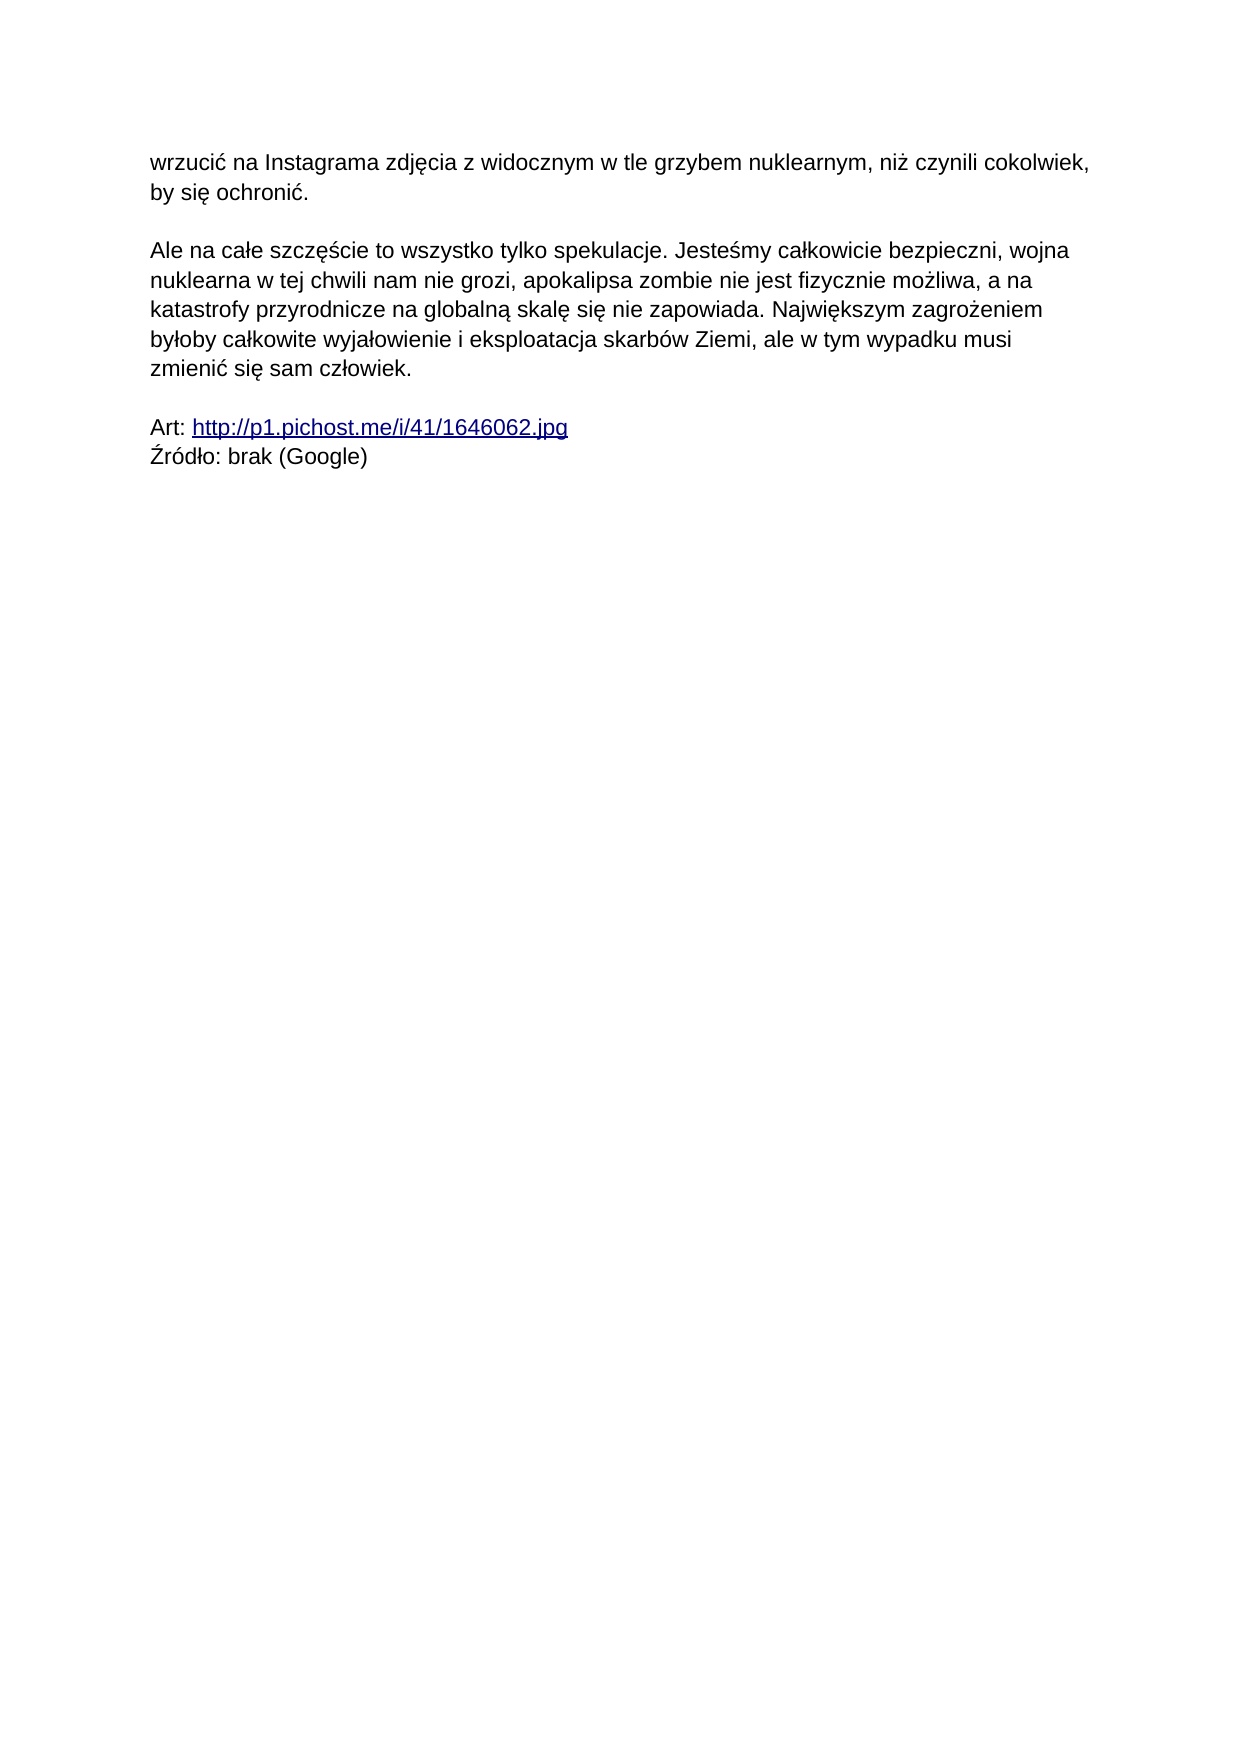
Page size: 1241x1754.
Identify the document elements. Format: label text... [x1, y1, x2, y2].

text Źródło: brak (Google) [150, 444, 1091, 469]
text wrzucić na Instagrama zdjęcia z widocznym w tle grzybem nuklearnym, niż czynili cokolwiek, by się ochronić. [150, 150, 1091, 205]
text Ale na całe szczęście to wszystko tylko spekulacje. Jesteśmy całkowicie bezpieczni, wojna nuklearna w tej chwili nam nie grozi, apokalipsa zombie nie jest fizycznie możliwa, a na katastrofy przyrodnicze na globalną skalę się nie zapowiada. Największym zagrożeniem byłoby całkowite wyjałowienie i eksploatacja skarbów Ziemi, ale w tym wypadku musi zmienić się sam człowiek. [150, 238, 1091, 381]
text Art: http://p1.pichost.me/i/41/1646062.jpg [150, 414, 1091, 440]
